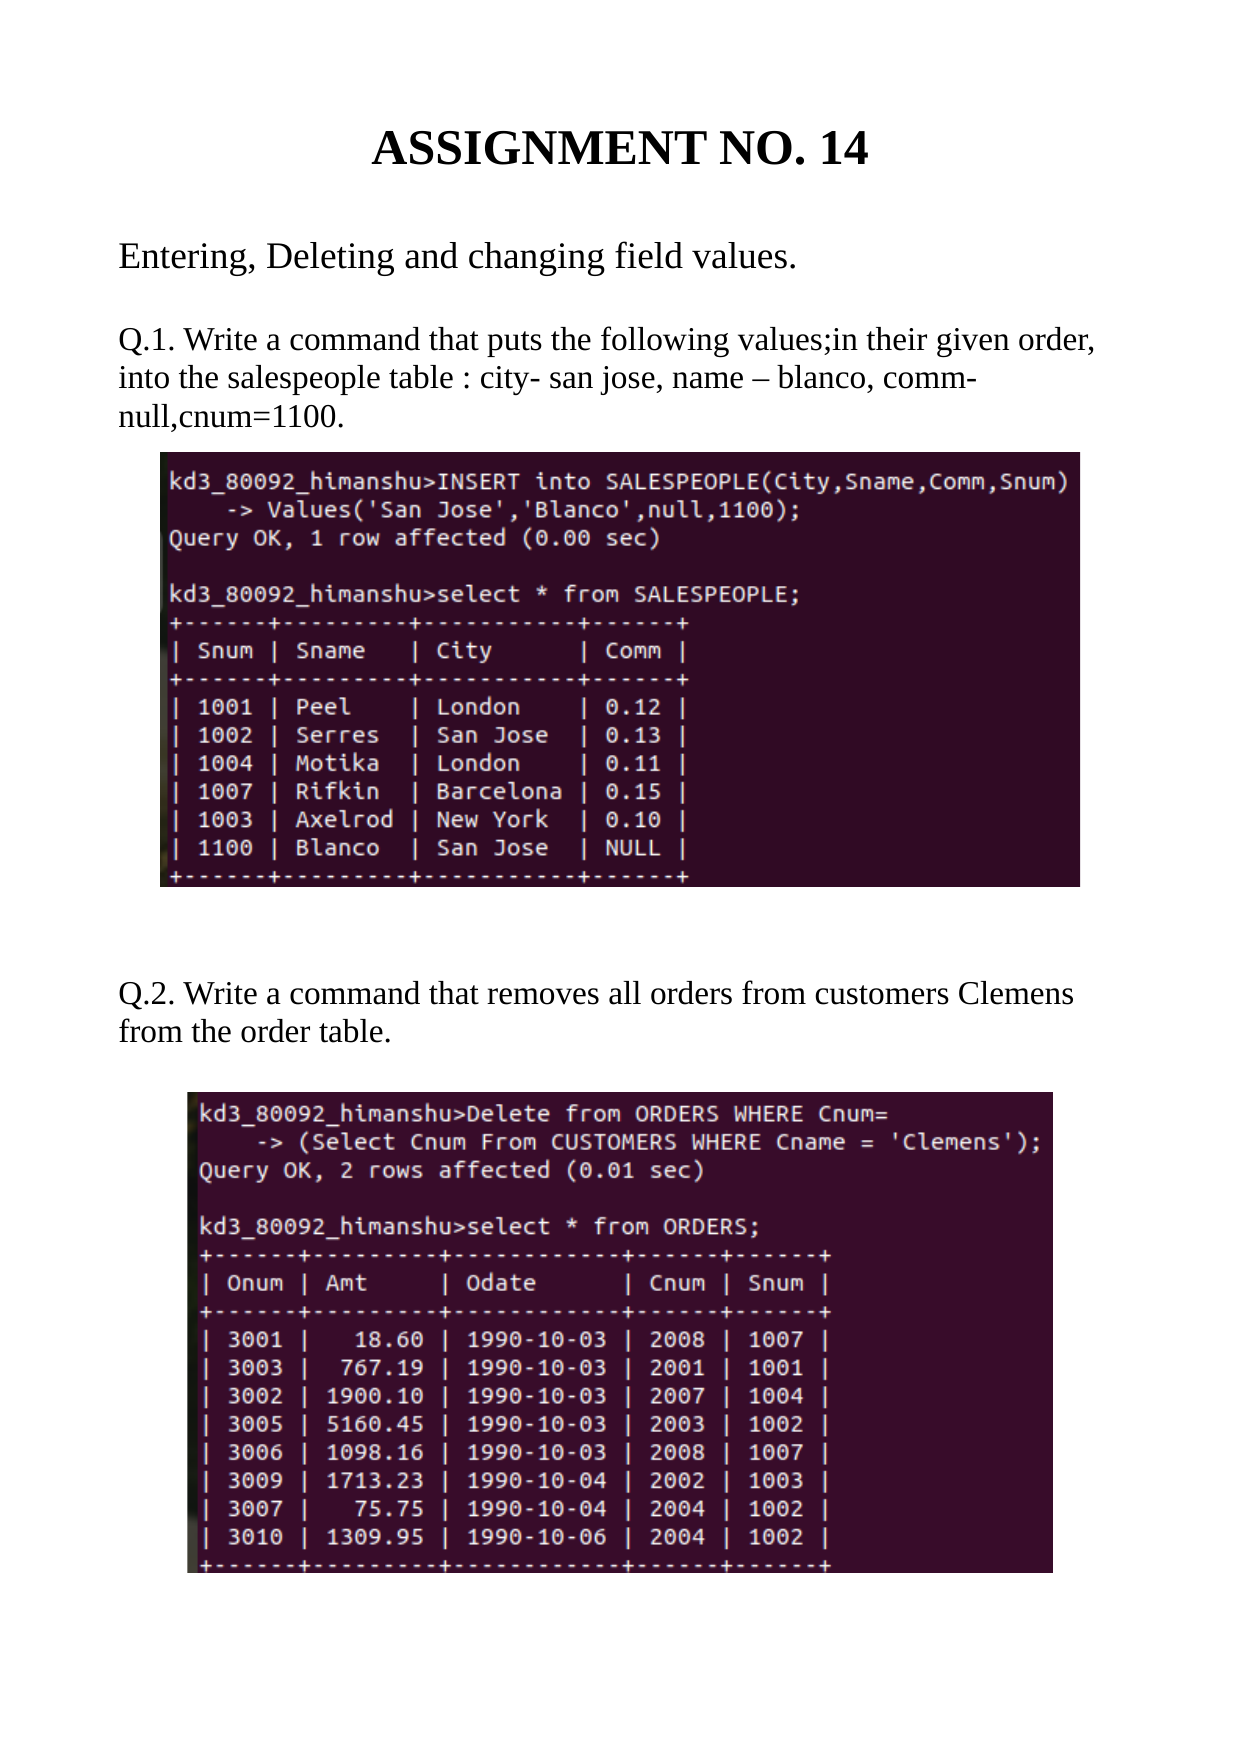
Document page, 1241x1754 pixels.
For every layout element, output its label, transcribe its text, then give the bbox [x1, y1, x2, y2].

picture [160, 452, 1081, 887]
text Q.1. Write a command that puts the following values;in their given order, into the salespeople table : city- san jose, name – blanco, comm-null,cnum=1100. [118, 319, 1122, 434]
text Q.2. Write a command that removes all orders from customers Clemens from the order table. [118, 973, 1122, 1050]
text ASSIGNMENT NO. 14 [118, 118, 1122, 176]
picture [187, 1092, 1053, 1573]
text Entering, Deleting and changing field values. [118, 233, 1122, 276]
